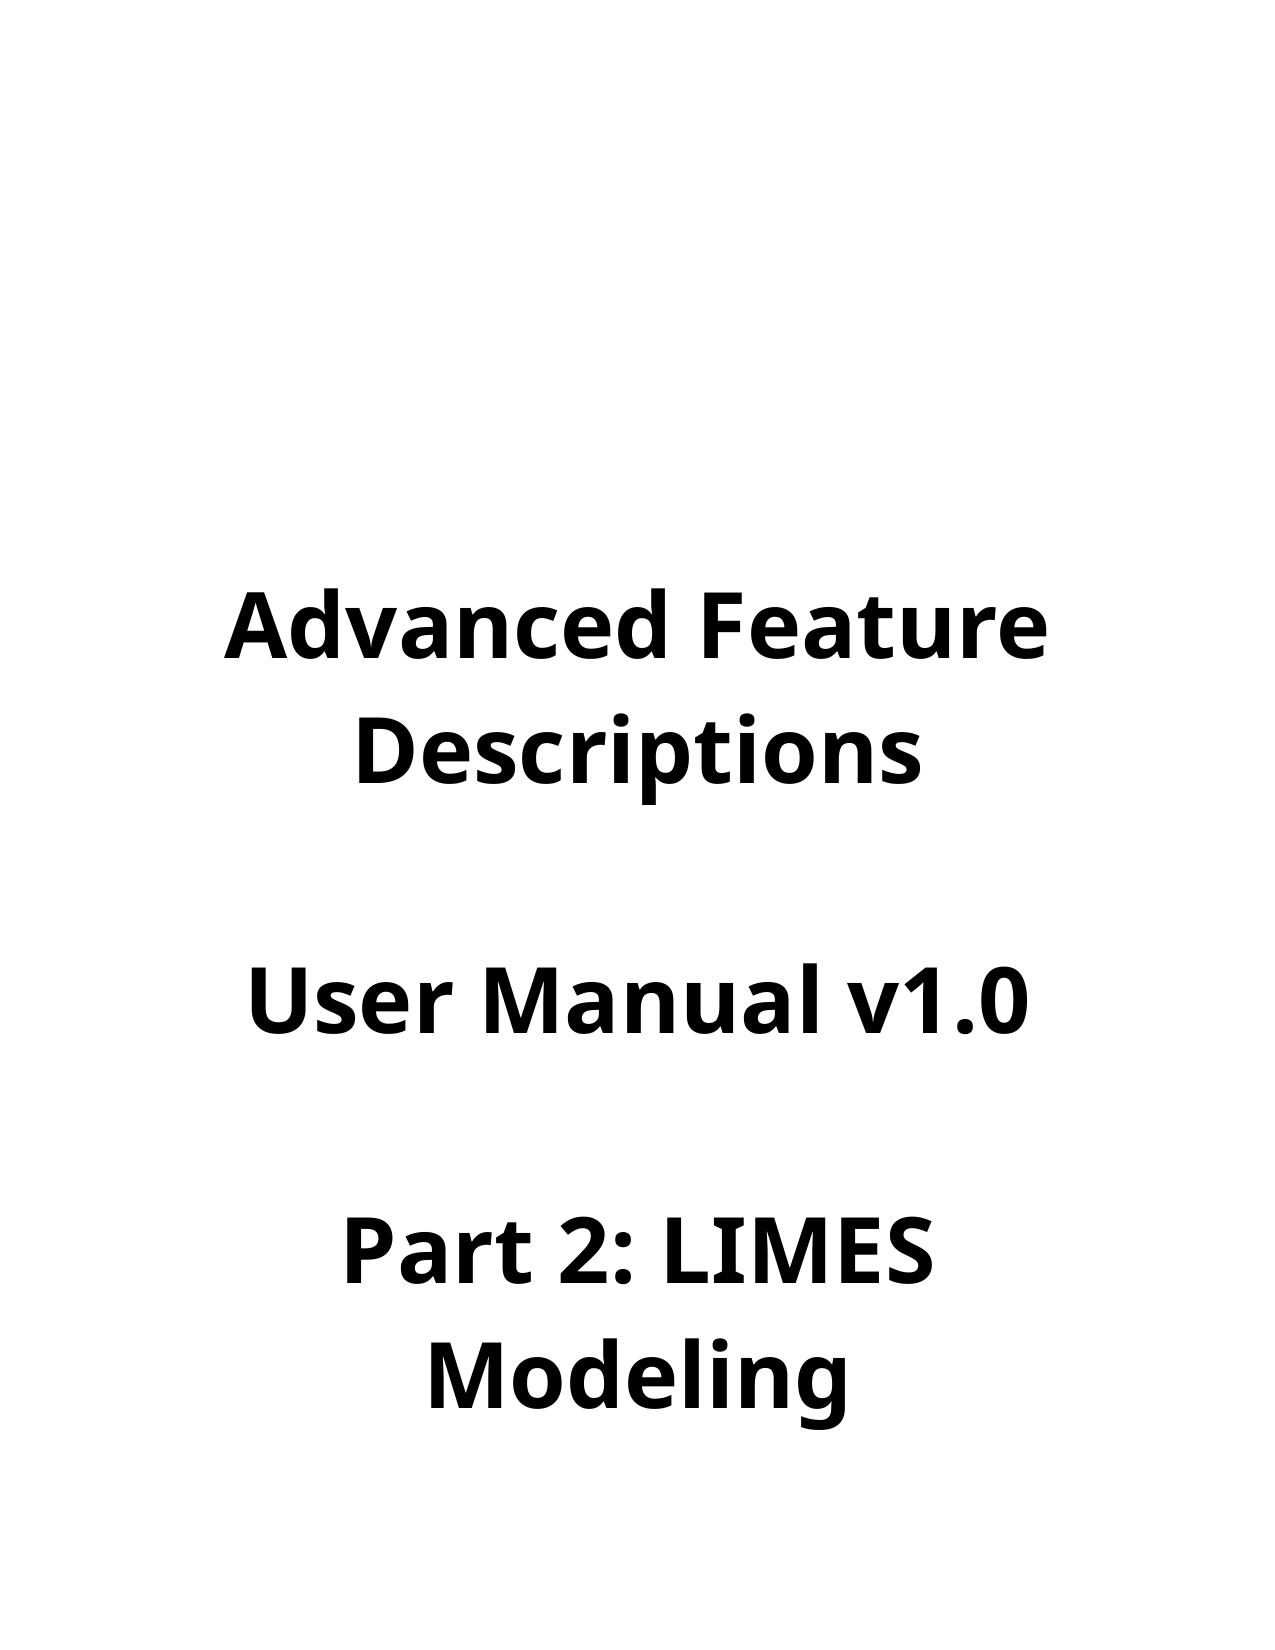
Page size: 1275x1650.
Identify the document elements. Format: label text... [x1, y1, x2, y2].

text Advanced Feature Descriptions [118, 561, 1157, 811]
text Part 2: LIMES Modeling [118, 1185, 1157, 1435]
text User Manual v1.0 [118, 936, 1157, 1061]
